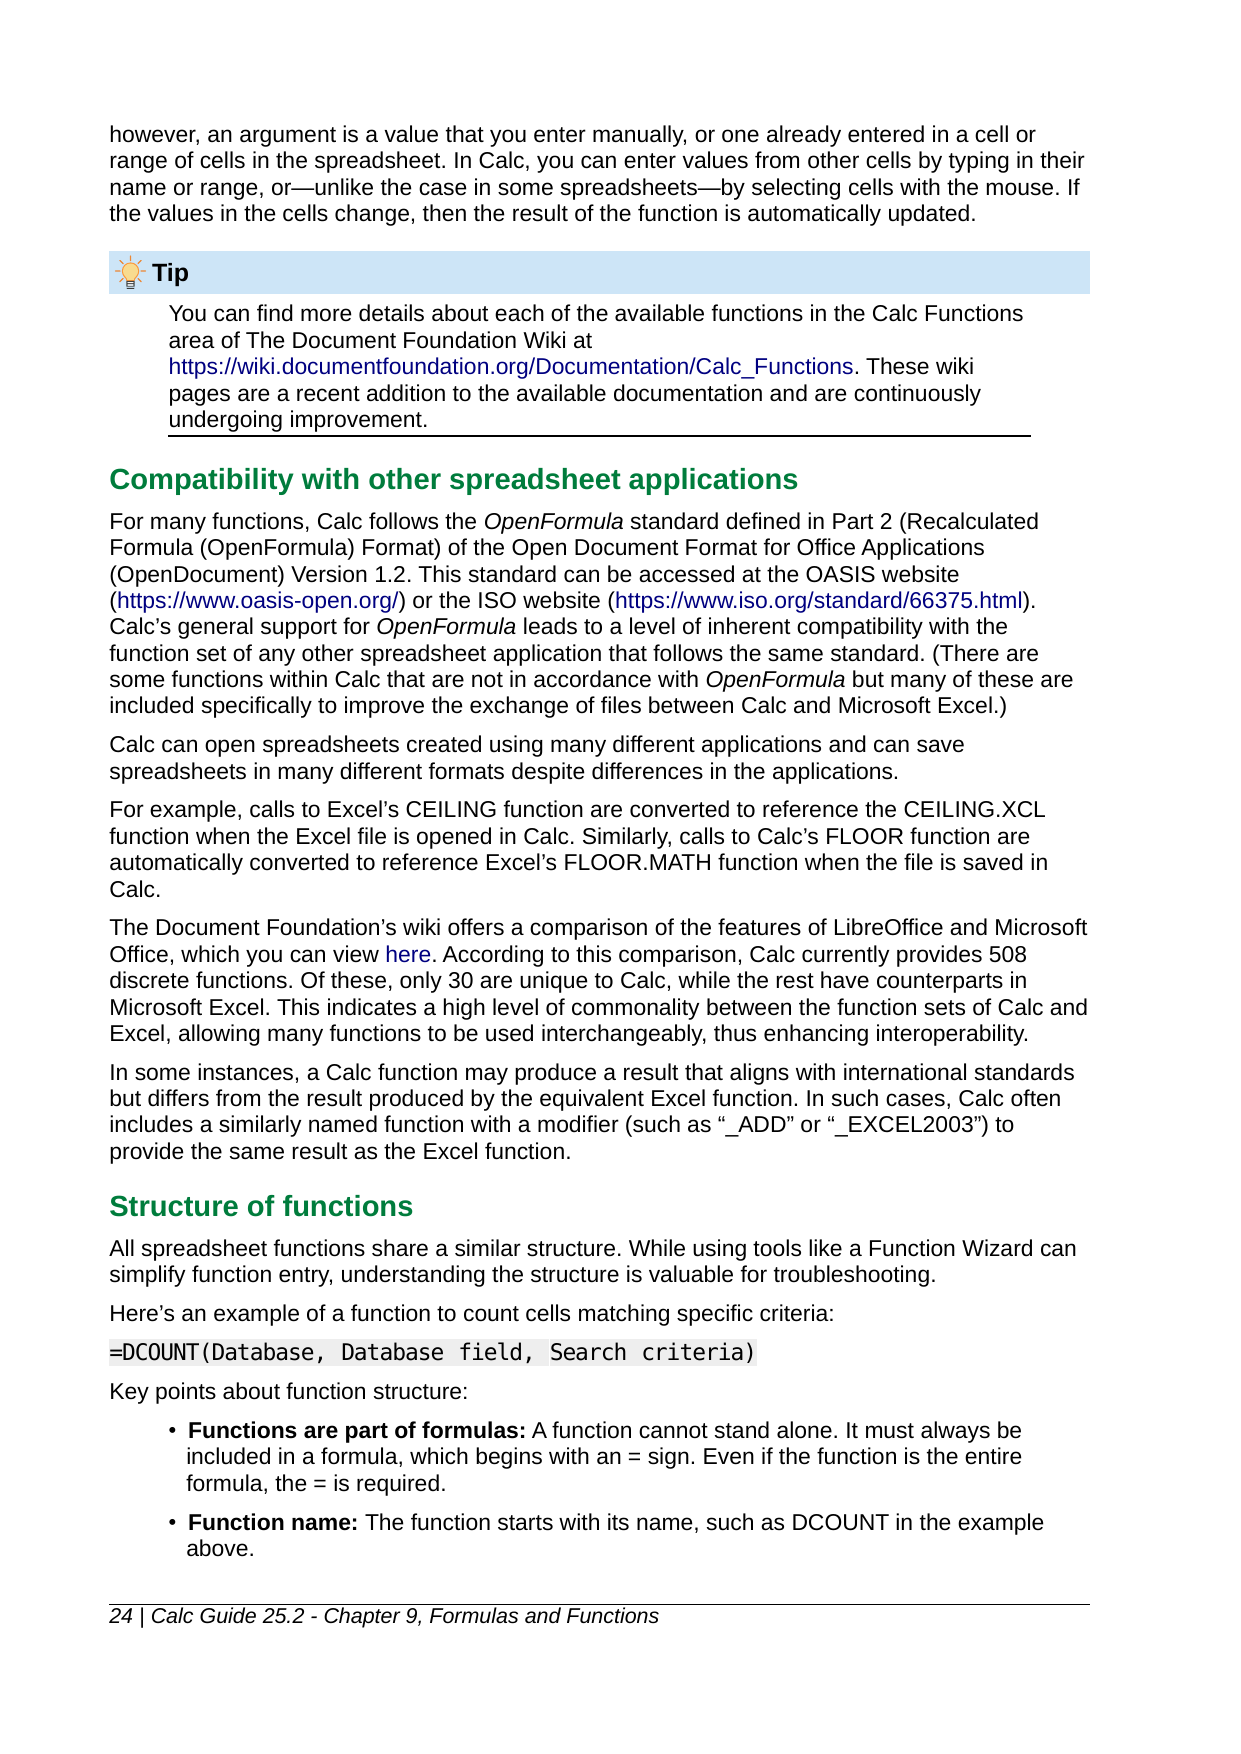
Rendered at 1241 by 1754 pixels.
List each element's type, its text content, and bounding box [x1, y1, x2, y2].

list Function name: The function starts with its name, such as DCOUNT in the example above. [168, 1508, 1090, 1561]
text For example, calls to Excel’s CEILING function are converted to reference the CEILING.XCL function when the Excel file is opened in Calc. Similarly, calls to Calc’s FLOOR function are automatically converted to reference Excel’s FLOOR.MATH function when the file is saved in Calc. [109, 796, 1090, 902]
list Functions are part of formulas: A function cannot stand alone. It must always be included in a formula, which begins with an = sign. Even if the function is the entire formula, the = is required. [168, 1417, 1090, 1496]
text You can find more details about each of the available functions in the Calc Functions area of The Document Foundation Wiki at https://wiki.documentfoundation.org/Documentation/Calc_Functions. These wiki pages are a recent addition to the available documentation and are continuously undergoing improvement. [168, 300, 1031, 435]
list Key points about function structure: [109, 1378, 1090, 1404]
text Calc can open spreadsheets created using many different applications and can save spreadsheets in many different formats despite differences in the applications. [109, 731, 1090, 784]
text In some instances, a Calc function may produce a result that aligns with international standards but differs from the result produced by the equivalent Excel function. In such cases, Calc often includes a similarly named function with a modifier (such as “_ADD” or “_EXCEL2003”) to provide the same result as the Excel function. [109, 1059, 1090, 1164]
text =DCOUNT(Database, Database field, Search criteria) [757, 1339, 1090, 1366]
text The Document Foundation’s wiki offers a comparison of the features of LibreOffice and Microsoft Office, which you can view here. According to this comparison, Calc currently provides 508 discrete functions. Of these, only 30 are unique to Calc, while the rest have counterparts in Microsoft Excel. This indicates a high level of commonality between the function sets of Calc and Excel, allowing many functions to be used interchangeably, thus enhancing interoperability. [109, 914, 1090, 1046]
text For many functions, Calc follows the OpenFormula standard defined in Part 2 (Recalculated Formula (OpenFormula) Format) of the Open Document Format for Office Applications (OpenDocument) Version 1.2. This standard can be accessed at the OASIS website (https://www.oasis-open.org/) or the ISO website (https://www.iso.org/standard/66375.html). Calc’s general support for OpenFormula leads to a level of inherent compatibility with the function set of any other spreadsheet application that follows the same standard. (There are some functions within Calc that are not in accordance with OpenFormula but many of these are included specifically to improve the exchange of files between Calc and Microsoft Excel.) [109, 508, 1090, 719]
text All spreadsheet functions share a similar structure. While using tools like a Function Wizard can simplify function entry, understanding the structure is valuable for troubleshooting. [109, 1235, 1090, 1287]
subtitle Tip [109, 251, 1090, 294]
subtitle Structure of functions [109, 1189, 1090, 1222]
subtitle Compatibility with other spreadsheet applications [109, 462, 1090, 496]
text however, an argument is a value that you enter manually, or one already entered in a cell or range of cells in the spreadsheet. In Calc, you can enter values from other cells by typing in their name or range, or—unlike the case in some spreadsheets—by selecting cells with the mouse. If the values in the cells change, then the result of the function is automatically updated. [109, 121, 1090, 226]
text Here’s an example of a function to count cells matching specific criteria: [109, 1300, 1090, 1326]
